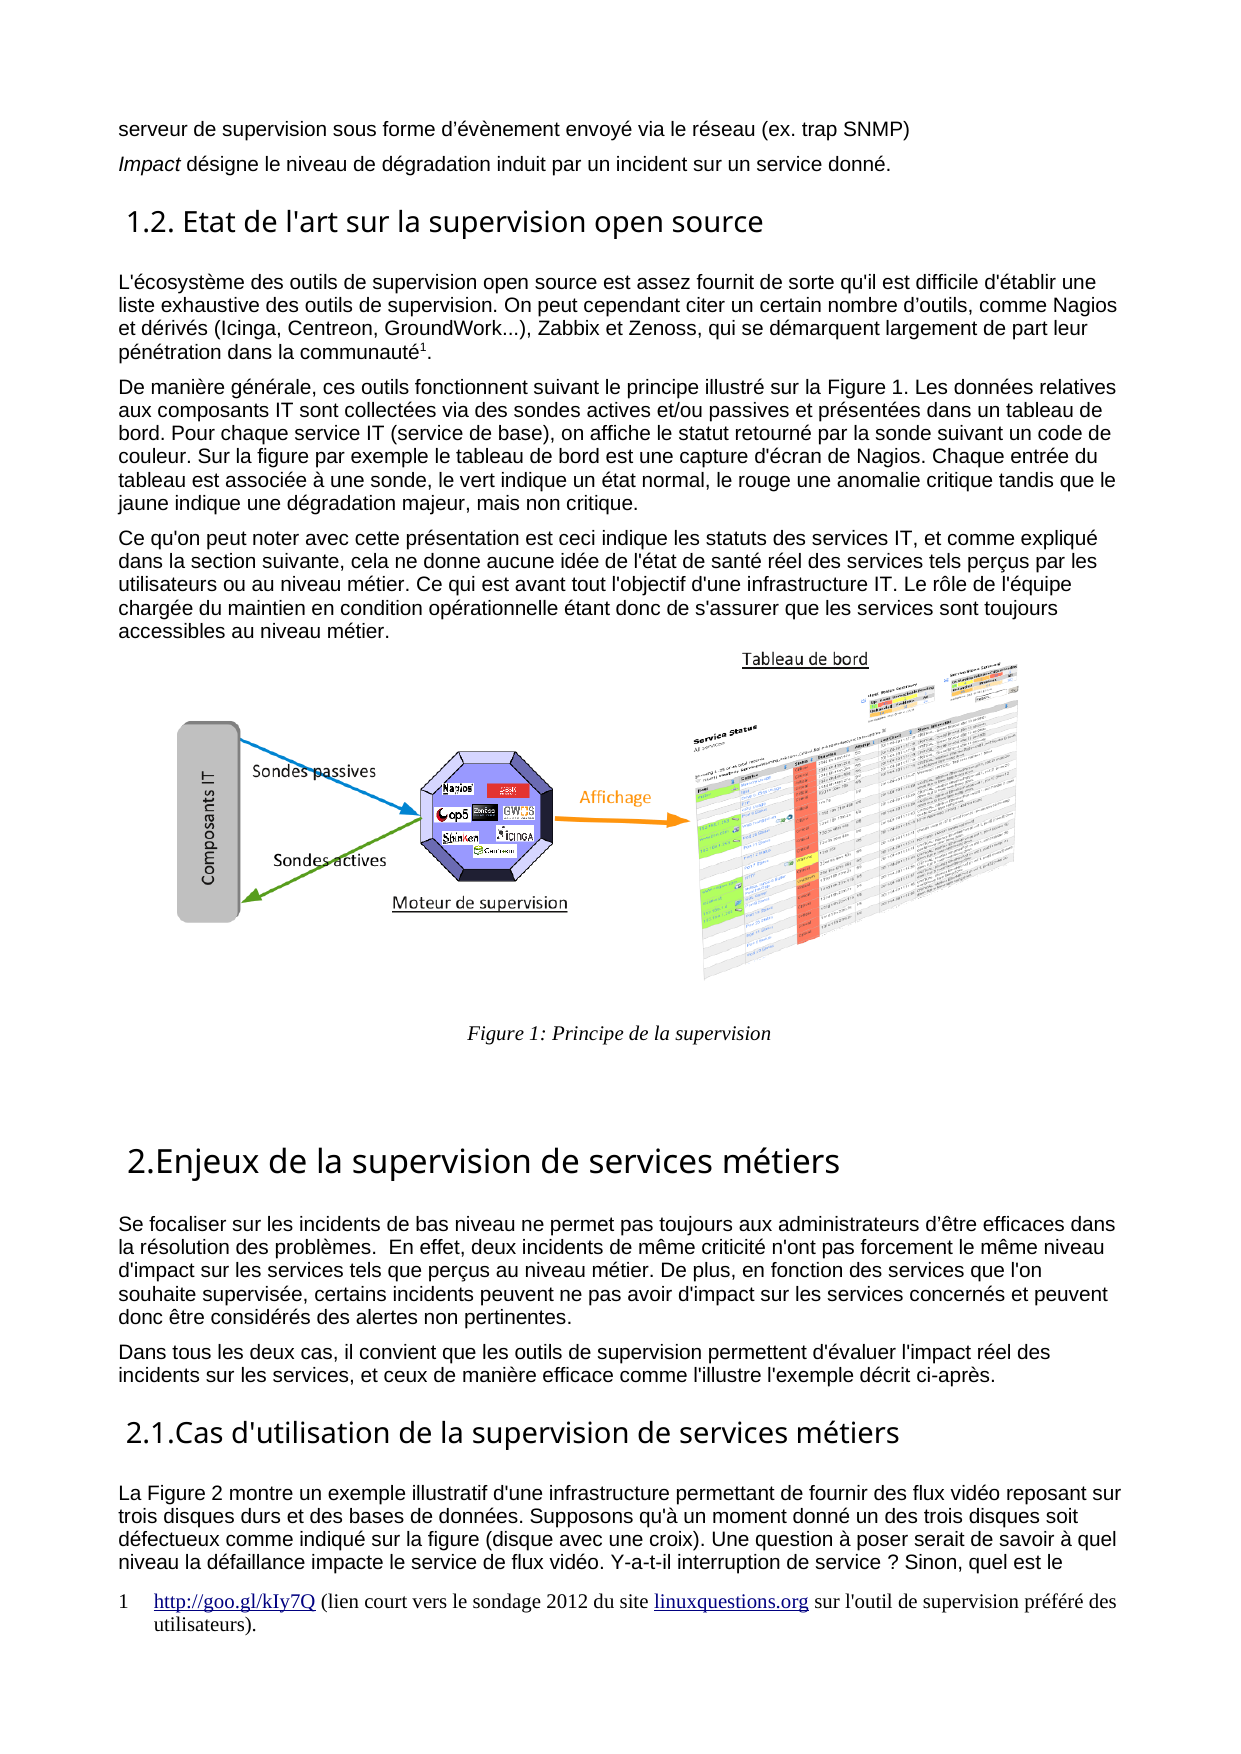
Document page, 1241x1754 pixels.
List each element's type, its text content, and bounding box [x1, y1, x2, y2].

text http://goo.gl/kIy7Q (lien court vers le sondage 2012 du site linuxquestions.org sur l'outil de supervision préféré des utilisateurs). [118, 1590, 1122, 1636]
text Figure 1: Principe de la supervision [177, 1022, 1063, 1045]
text Dans tous les deux cas, il convient que les outils de supervision permettent d'évaluer l'impact réel des incidents sur les services, et ceux de manière efficace comme l'illustre l'exemple décrit ci-après. [118, 1341, 1122, 1387]
text Ce qu'on peut noter avec cette présentation est ceci indique les statuts des services IT, et comme expliqué dans la section suivante, cela ne donne aucune idée de l'état de santé réel des services tels perçus par les utilisateurs ou au niveau métier. Ce qui est avant tout l'objectif d'une infrastructure IT. Le rôle de l'équipe chargée du maintien en condition opérationnelle étant donc de s'assurer que les services sont toujours accessibles au niveau métier. [118, 526, 1122, 643]
text serveur de supervision sous forme d’évènement envoyé via le réseau (ex. trap SNMP) [118, 118, 1122, 141]
subtitle Enjeux de la supervision de services métiers [118, 1138, 1122, 1183]
text Impact désigne le niveau de dégradation induit par un incident sur un service donné. [118, 153, 1122, 176]
picture [177, 642, 1063, 987]
text La Figure 2 montre un exemple illustratif d'une infrastructure permettant de fournir des flux vidéo reposant sur trois disques durs et des bases de données. Supposons qu'à un moment donné un des trois disques soit défectueux comme indiqué sur la figure (disque avec une croix). Une question à poser serait de savoir à quel niveau la défaillance impacte le service de flux vidéo. Y-a-t-il interruption de service ? Sinon, quel est le [118, 1481, 1122, 1574]
subtitle Etat de l'art sur la supervision open source [118, 201, 1122, 241]
text L'écosystème des outils de supervision open source est assez fournit de sorte qu'il est difficile d'établir une liste exhaustive des outils de supervision. On peut cependant citer un certain nombre d’outils, comme Nagios et dérivés (Icinga, Centreon, GroundWork...), Zabbix et Zenoss, qui se démarquent largement de part leur pénétration dans la communauté. [118, 271, 1122, 363]
subtitle Cas d'utilisation de la supervision de services métiers [118, 1412, 1122, 1452]
text De manière générale, ces outils fonctionnent suivant le principe illustré sur la Figure 1. Les données relatives aux composants IT sont collectées via des sondes actives et/ou passives et présentées dans un tableau de bord. Pour chaque service IT (service de base), on affiche le statut retourné par la sonde suivant un code de couleur. Sur la figure par exemple le tableau de bord est une capture d'écran de Nagios. Chaque entrée du tableau est associée à une sonde, le vert indique un état normal, le rouge une anomalie critique tandis que le jaune indique une dégradation majeur, mais non critique. [118, 375, 1122, 515]
text Se focaliser sur les incidents de bas niveau ne permet pas toujours aux administrateurs d’être efficaces dans la résolution des problèmes. En effet, deux incidents de même criticité n'ont pas forcement le même niveau d'impact sur les services tels que perçus au niveau métier. De plus, en fonction des services que l'on souhaite supervisée, certains incidents peuvent ne pas avoir d'impact sur les services concernés et peuvent donc être considérés des alertes non pertinentes. [118, 1213, 1122, 1329]
